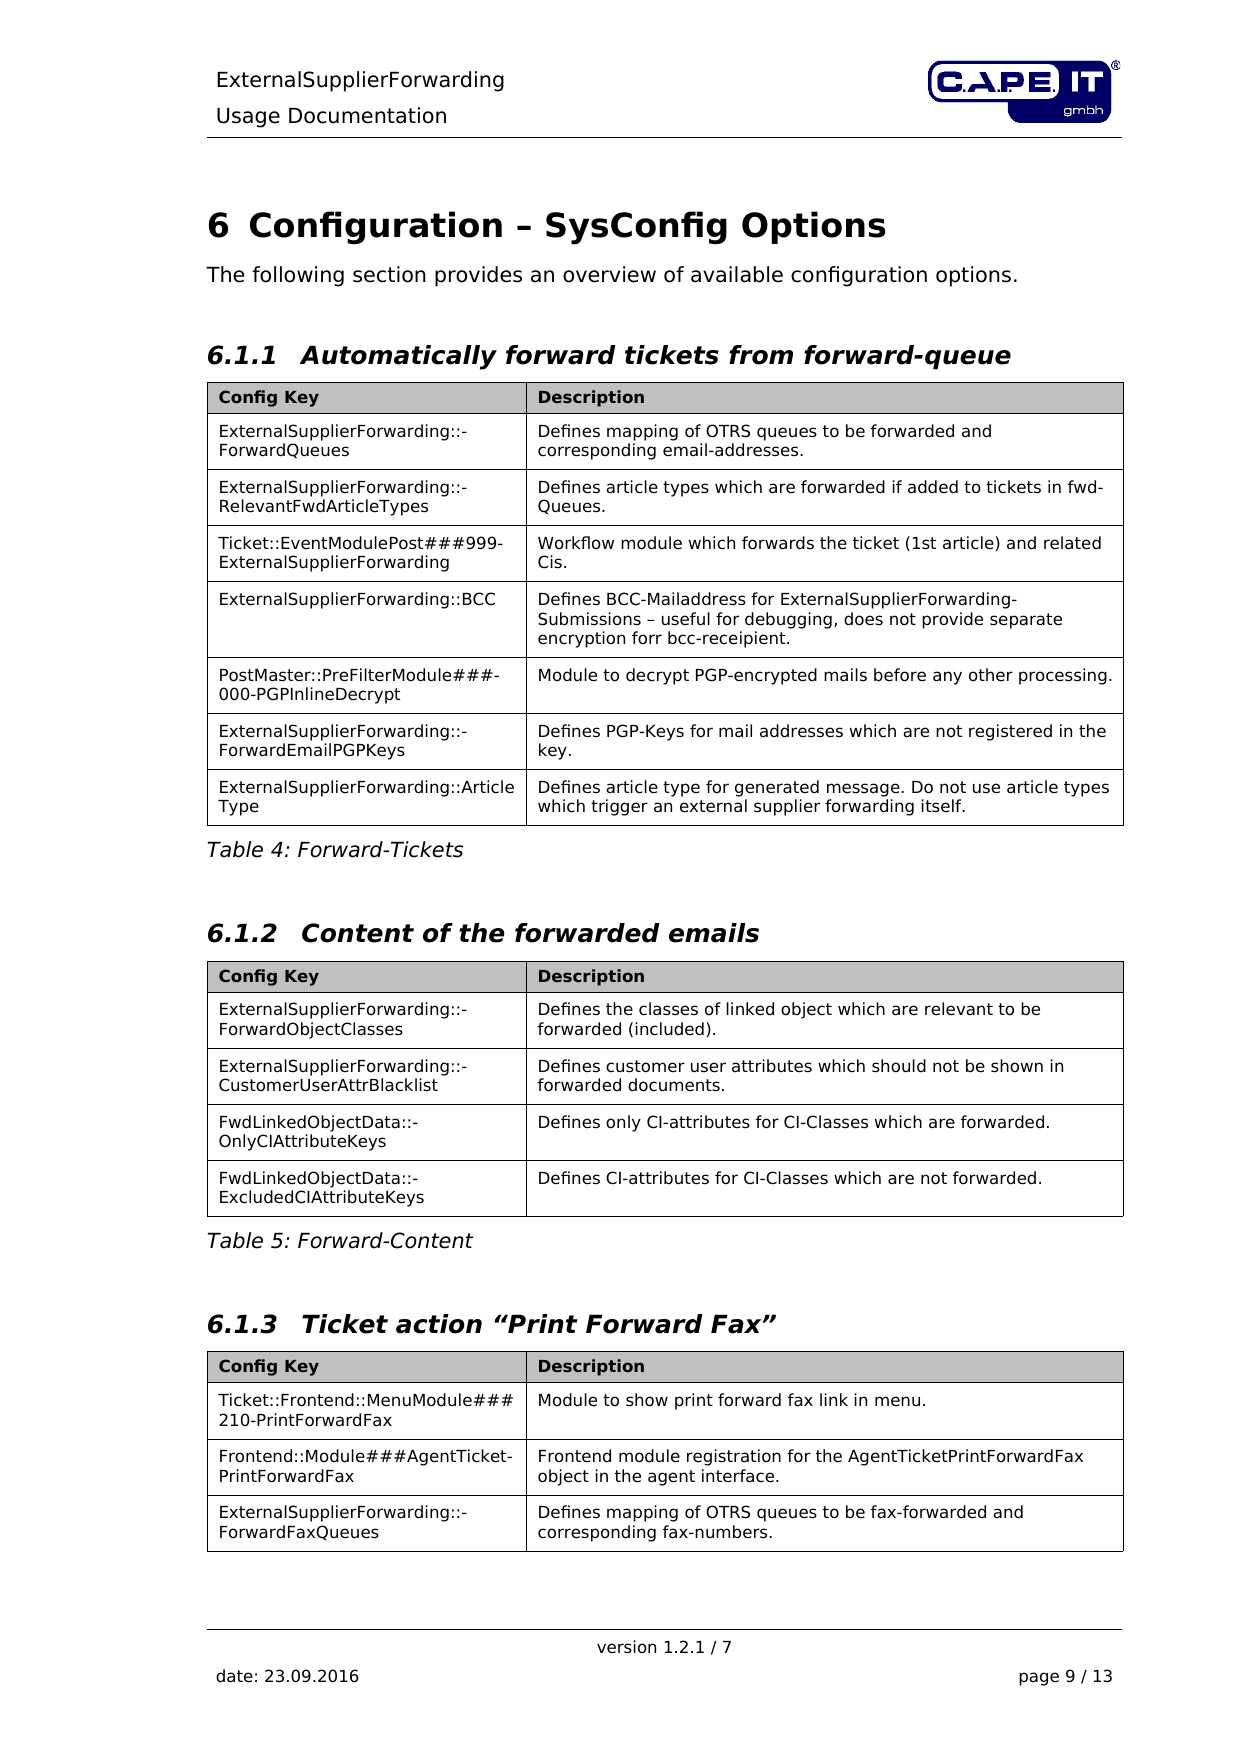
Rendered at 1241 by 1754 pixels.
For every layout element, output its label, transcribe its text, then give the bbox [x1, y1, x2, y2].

table_cell Defines BCC-Mailaddress for ExternalSupplierForwarding-Submissions – useful for debugging, does not provide separate encryption forr bcc-receipient. [527, 582, 1123, 657]
table_cell Defines mapping of OTRS queues to be forwarded and corresponding email-addresses. [527, 414, 1123, 469]
table_cell Defines customer user attributes which should not be shown in forwarded documents. [527, 1049, 1123, 1104]
table_cell Workflow module which forwards the ticket (1st article) and related Cis. [527, 526, 1123, 581]
table_cell ExternalSupplierForwarding::-ForwardEmailPGPKeys [208, 714, 526, 769]
table_cell Ticket::EventModulePost###999-ExternalSupplierForwarding [208, 526, 526, 581]
table_cell Module to decrypt PGP-encrypted mails before any other processing. [527, 658, 1123, 713]
table_cell Defines only CI-attributes for CI-Classes which are forwarded. [527, 1105, 1123, 1160]
table_cell Defines article type for generated message. Do not use article types which trigger an external supplier forwarding itself. [527, 770, 1123, 825]
table_cell ExternalSupplierForwarding::ArticleType [208, 770, 526, 825]
table_header Config Key [208, 962, 526, 992]
subtitle Automatically forward tickets from forward-queue [207, 341, 1122, 370]
picture [928, 60, 1121, 123]
text The following section provides an overview of available configuration options. [207, 263, 1122, 287]
table_cell FwdLinkedObjectData::-ExcludedCIAttributeKeys [208, 1161, 526, 1216]
text Table 5: Forward-Content [207, 1229, 1122, 1253]
subtitle Configuration – SysConfig Options [207, 207, 1122, 245]
table_cell Module to show print forward fax link in menu. [527, 1383, 1123, 1438]
table_cell Frontend module registration for the AgentTicketPrintForwardFax object in the agent interface. [527, 1440, 1123, 1494]
table_header Description [527, 962, 1123, 992]
text Table 4: Forward-Tickets [207, 838, 1122, 862]
table_cell ExternalSupplierForwarding::-CustomerUserAttrBlacklist [208, 1049, 526, 1104]
subtitle Ticket action “Print Forward Fax” [207, 1310, 1122, 1339]
table_cell Frontend::Module###AgentTicket-PrintForwardFax [208, 1440, 526, 1494]
table_cell Defines mapping of OTRS queues to be fax-forwarded and corresponding fax-numbers. [527, 1496, 1123, 1551]
table_cell Ticket::Frontend::MenuModule###210-PrintForwardFax [208, 1383, 526, 1438]
table_cell PostMaster::PreFilterModule###-000-PGPInlineDecrypt [208, 658, 526, 713]
table_header Description [527, 1352, 1123, 1382]
table_cell Defines the classes of linked object which are relevant to be forwarded (included). [527, 993, 1123, 1048]
table_cell Defines article types which are forwarded if added to tickets in fwd-Queues. [527, 470, 1123, 525]
table_cell ExternalSupplierForwarding::-ForwardObjectClasses [208, 993, 526, 1048]
subtitle Content of the forwarded emails [207, 920, 1122, 949]
table_cell Defines PGP-Keys for mail addresses which are not registered in the key. [527, 714, 1123, 769]
table_cell Defines CI-attributes for CI-Classes which are not forwarded. [527, 1161, 1123, 1216]
table_cell ExternalSupplierForwarding::BCC [208, 582, 526, 657]
table_header Description [527, 383, 1123, 413]
table_cell FwdLinkedObjectData::-OnlyCIAttributeKeys [208, 1105, 526, 1160]
table_header Config Key [208, 1352, 526, 1382]
table_cell ExternalSupplierForwarding::-RelevantFwdArticleTypes [208, 470, 526, 525]
table_cell ExternalSupplierForwarding::-ForwardFaxQueues [208, 1496, 526, 1551]
table_cell ExternalSupplierForwarding::-ForwardQueues [208, 414, 526, 469]
table_header Config Key [208, 383, 526, 413]
